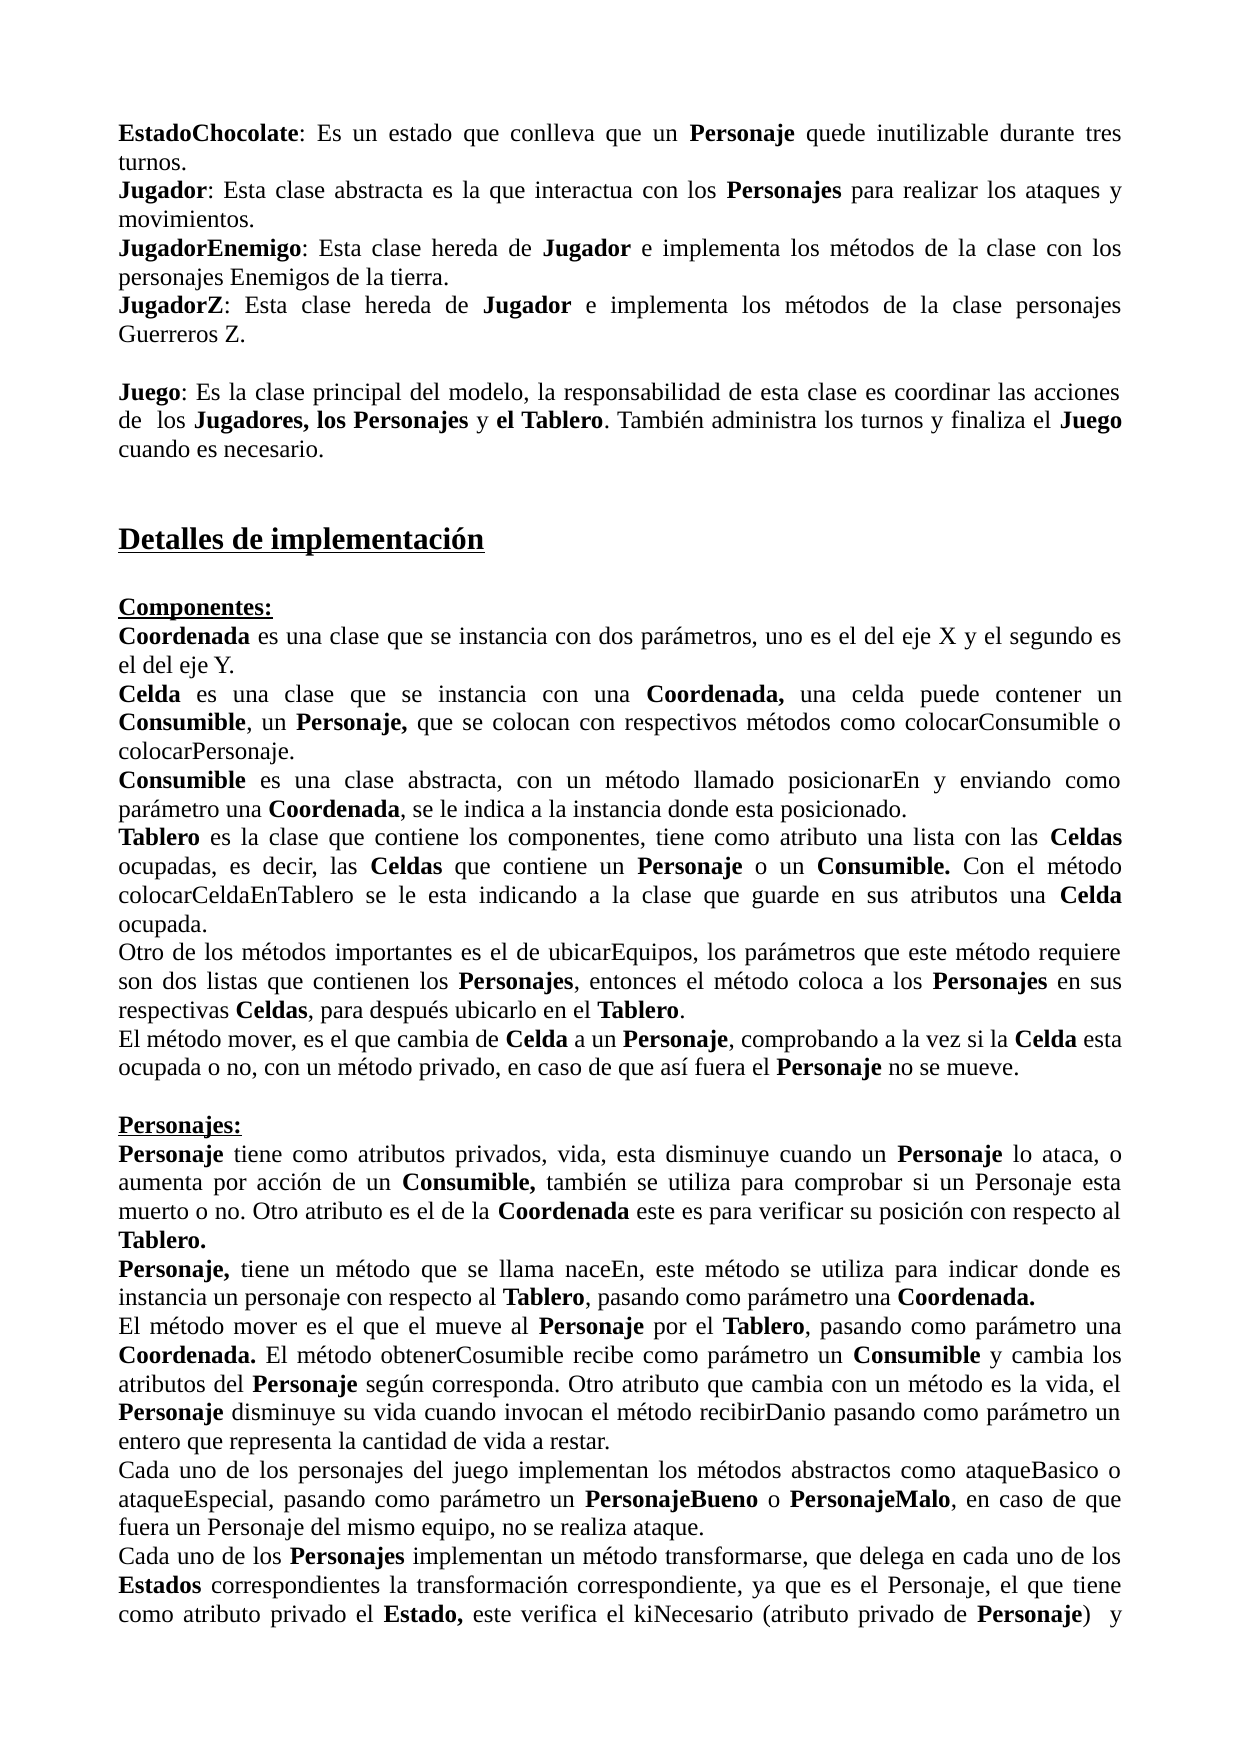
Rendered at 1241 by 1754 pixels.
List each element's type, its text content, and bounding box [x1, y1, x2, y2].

text Componentes: [118, 592, 1122, 621]
text Detalles de implementación [118, 521, 1122, 557]
text Otro de los métodos importantes es el de ubicarEquipos, los parámetros que este método requiere son dos listas que contienen los Personajes, entonces el método coloca a los Personajes en sus respectivas Celdas, para después ubicarlo en el Tablero. [118, 937, 1122, 1024]
text Coordenada es una clase que se instancia con dos parámetros, uno es el del eje X y el segundo es el del eje Y. [118, 621, 1122, 679]
text Personaje, tiene un método que se llama naceEn, este método se utiliza para indicar donde es instancia un personaje con respecto al Tablero, pasando como parámetro una Coordenada. [118, 1254, 1122, 1311]
text JugadorZ: Esta clase hereda de Jugador e implementa los métodos de la clase personajes Guerreros Z. [118, 291, 1122, 348]
text Cada uno de los Personajes implementan un método transformarse, que delega en cada uno de los Estados correspondientes la transformación correspondiente, ya que es el Personaje, el que tiene como atributo privado el Estado, este verifica el kiNecesario (atributo privado de Personaje) y [118, 1541, 1122, 1627]
text Juego: Es la clase principal del modelo, la responsabilidad de esta clase es coordinar las acciones de los Jugadores, los Personajes y el Tablero. También administra los turnos y finaliza el Juego cuando es necesario. [118, 377, 1122, 463]
text JugadorEnemigo: Esta clase hereda de Jugador e implementa los métodos de la clase con los personajes Enemigos de la tierra. [118, 233, 1122, 291]
text Celda es una clase que se instancia con una Coordenada, una celda puede contener un Consumible, un Personaje, que se colocan con respectivos métodos como colocarConsumible o colocarPersonaje. [118, 679, 1122, 765]
text Consumible es una clase abstracta, con un método llamado posicionarEn y enviando como parámetro una Coordenada, se le indica a la instancia donde esta posicionado. [118, 765, 1122, 822]
text Cada uno de los personajes del juego implementan los métodos abstractos como ataqueBasico o ataqueEspecial, pasando como parámetro un PersonajeBueno o PersonajeMalo, en caso de que fuera un Personaje del mismo equipo, no se realiza ataque. [118, 1455, 1122, 1541]
text Personaje tiene como atributos privados, vida, esta disminuye cuando un Personaje lo ataca, o aumenta por acción de un Consumible, también se utiliza para comprobar si un Personaje esta muerto o no. Otro atributo es el de la Coordenada este es para verificar su posición con respecto al Tablero. [118, 1139, 1122, 1254]
text El método mover, es el que cambia de Celda a un Personaje, comprobando a la vez si la Celda esta ocupada o no, con un método privado, en caso de que así fuera el Personaje no se mueve. [118, 1024, 1122, 1081]
text El método mover es el que el mueve al Personaje por el Tablero, pasando como parámetro una Coordenada. El método obtenerCosumible recibe como parámetro un Consumible y cambia los atributos del Personaje según corresponda. Otro atributo que cambia con un método es la vida, el Personaje disminuye su vida cuando invocan el método recibirDanio pasando como parámetro un entero que representa la cantidad de vida a restar. [118, 1311, 1122, 1455]
text Personajes: [118, 1110, 1122, 1139]
text EstadoChocolate: Es un estado que conlleva que un Personaje quede inutilizable durante tres turnos. [118, 118, 1122, 176]
text Jugador: Esta clase abstracta es la que interactua con los Personajes para realizar los ataques y movimientos. [118, 176, 1122, 233]
text Tablero es la clase que contiene los componentes, tiene como atributo una lista con las Celdas ocupadas, es decir, las Celdas que contiene un Personaje o un Consumible. Con el método colocarCeldaEnTablero se le esta indicando a la clase que guarde en sus atributos una Celda ocupada. [118, 822, 1122, 937]
